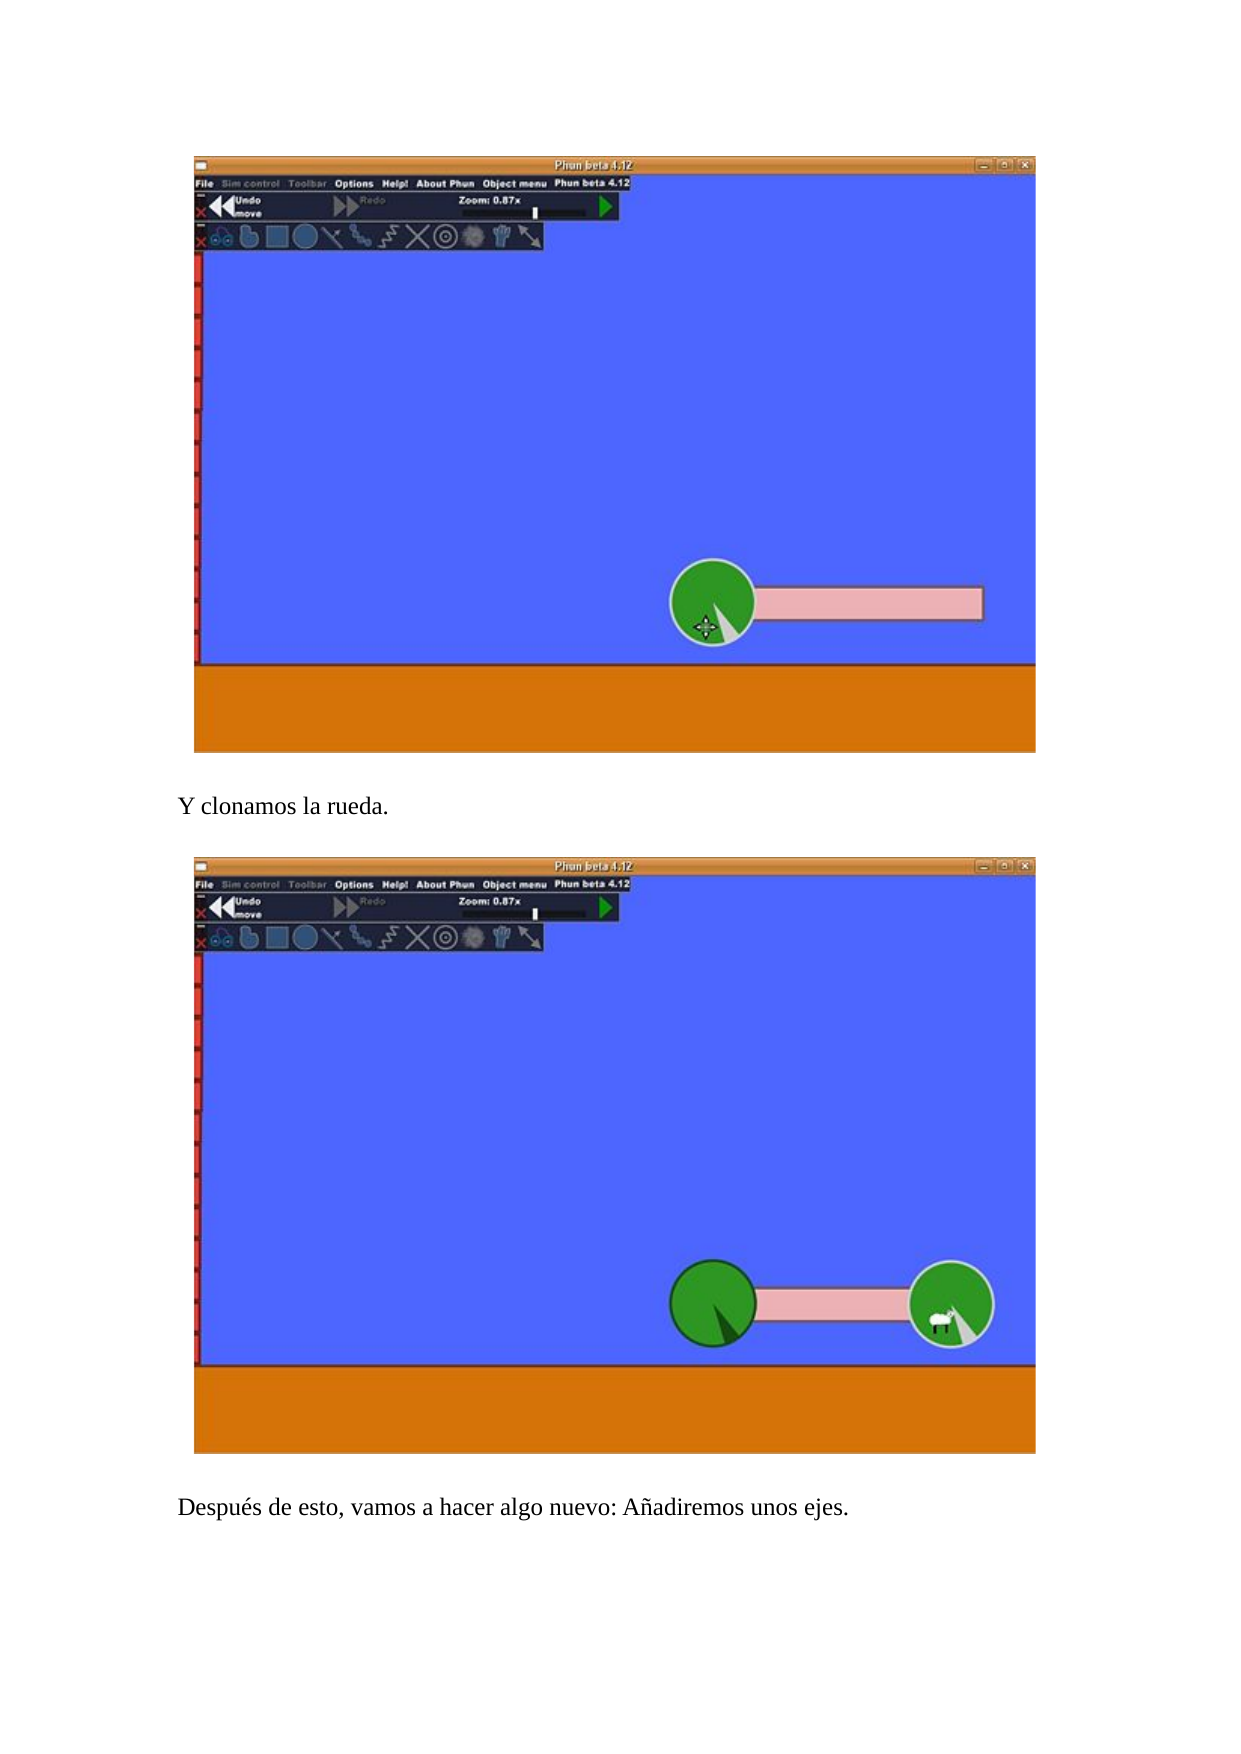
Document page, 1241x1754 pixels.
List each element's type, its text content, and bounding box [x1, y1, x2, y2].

picture [193, 156, 1036, 753]
picture [193, 857, 1036, 1454]
text Después de esto, vamos a hacer algo nuevo: Añadiremos unos ejes. [177, 1492, 1063, 1521]
text Y clonamos la rueda. [177, 791, 1063, 819]
